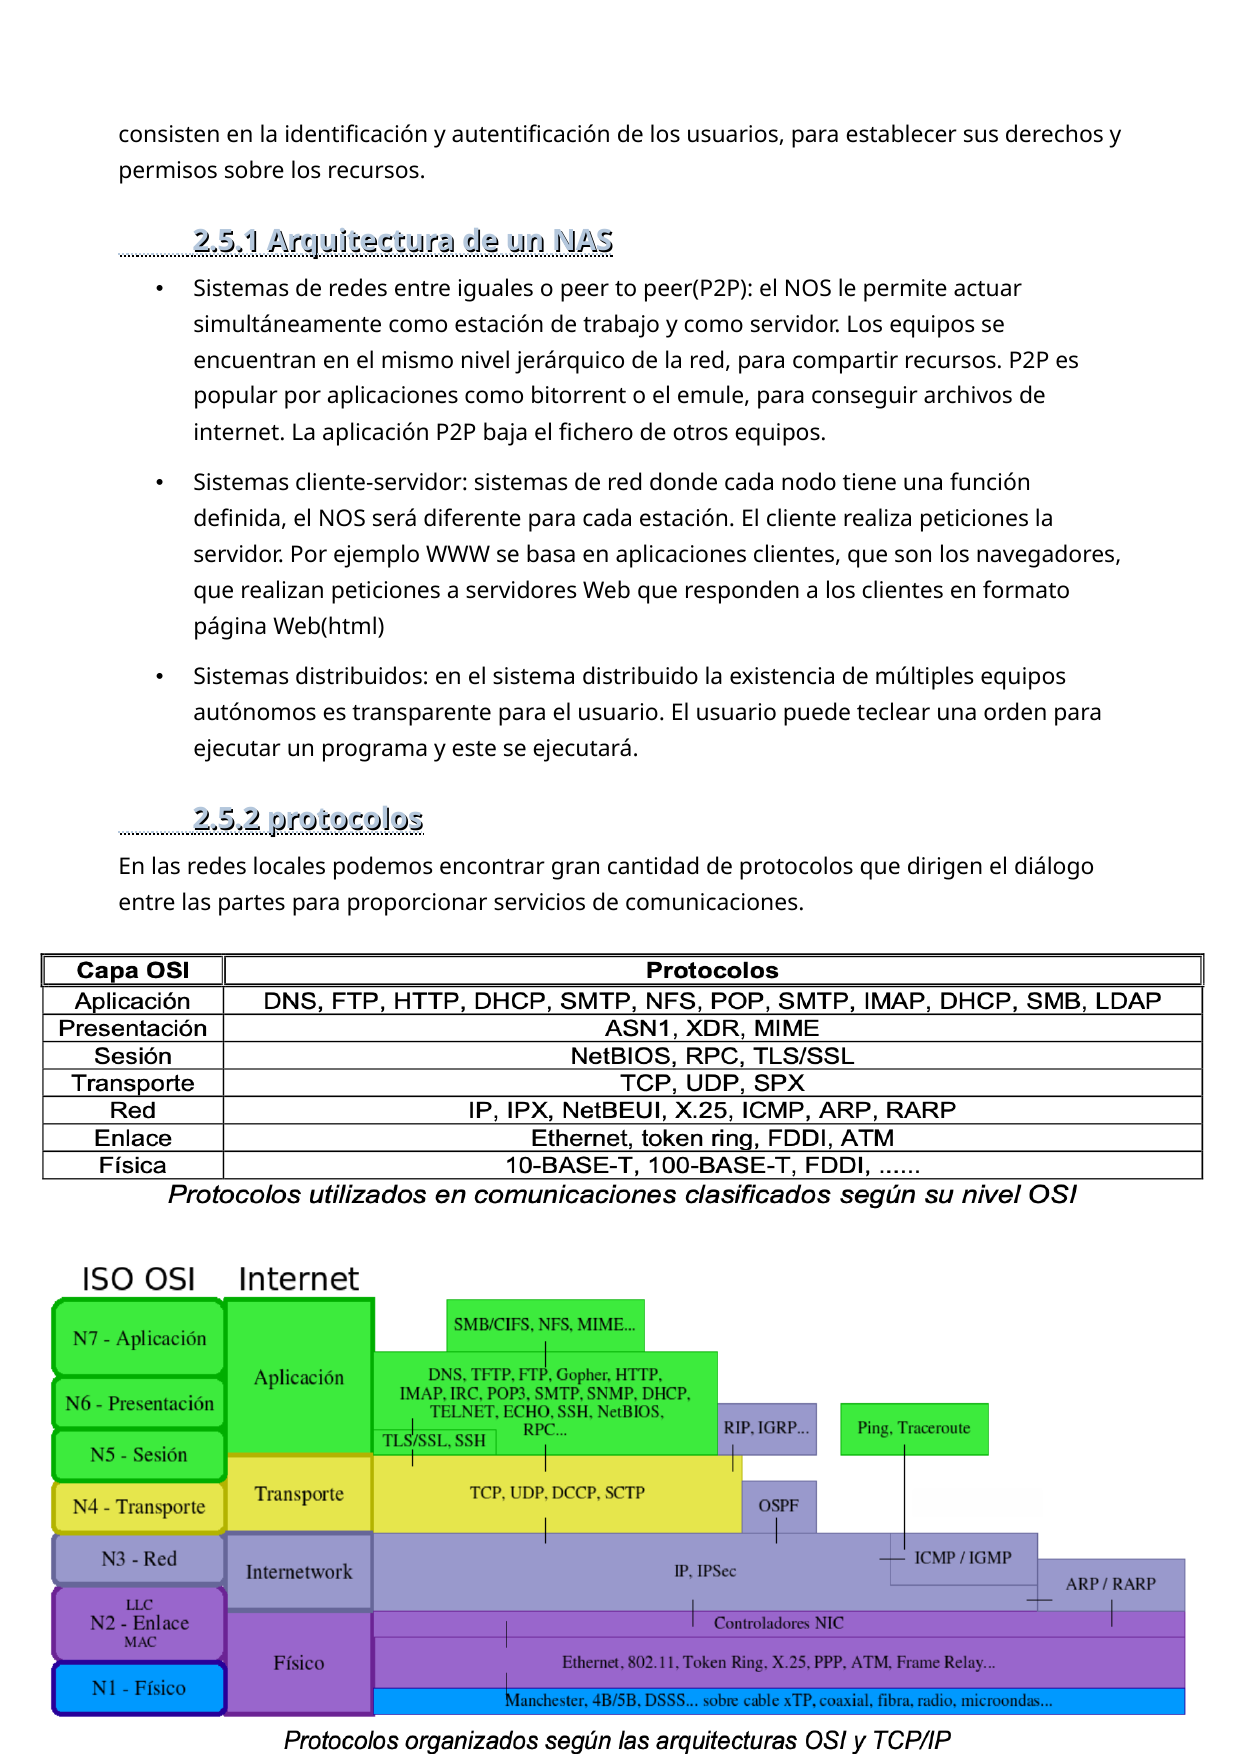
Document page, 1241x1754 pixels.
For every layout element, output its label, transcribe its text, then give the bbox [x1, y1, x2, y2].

picture [28, 918, 1212, 1212]
list Sistemas distribuidos: en el sistema distribuido la existencia de múltiples equipos autónomos es transparente para el usuario. El usuario puede teclear una orden para ejecutar un programa y este se ejecutará. [156, 660, 1122, 763]
list Sistemas de redes entre iguales o peer to peer(P2P): el NOS le permite actuar simultáneamente como estación de trabajo y como servidor. Los equipos se encuentran en el mismo nivel jerárquico de la red, para compartir recursos. P2P es popular por aplicaciones como bitorrent o el emule, para conseguir archivos de internet. La aplicación P2P baja el fichero de otros equipos. [156, 272, 1122, 447]
text consisten en la identificación y autentificación de los usuarios, para establecer sus derechos y permisos sobre los recursos. [118, 118, 1122, 185]
subtitle 2.5.1 Arquitectura de un NAS [118, 219, 1122, 259]
text En las redes locales podemos encontrar gran cantidad de protocolos que dirigen el diálogo entre las partes para proporcionar servicios de comunicaciones. [118, 850, 1122, 917]
list Sistemas cliente-servidor: sistemas de red donde cada nodo tiene una función definida, el NOS será diferente para cada estación. El cliente realiza peticiones la servidor. Por ejemplo WWW se basa en aplicaciones clientes, que son los navegadores, que realizan peticiones a servidores Web que responden a los clientes en formato página Web(html) [156, 466, 1122, 641]
subtitle 2.5.2 protocolos [118, 797, 1122, 837]
picture [48, 1254, 1192, 1754]
